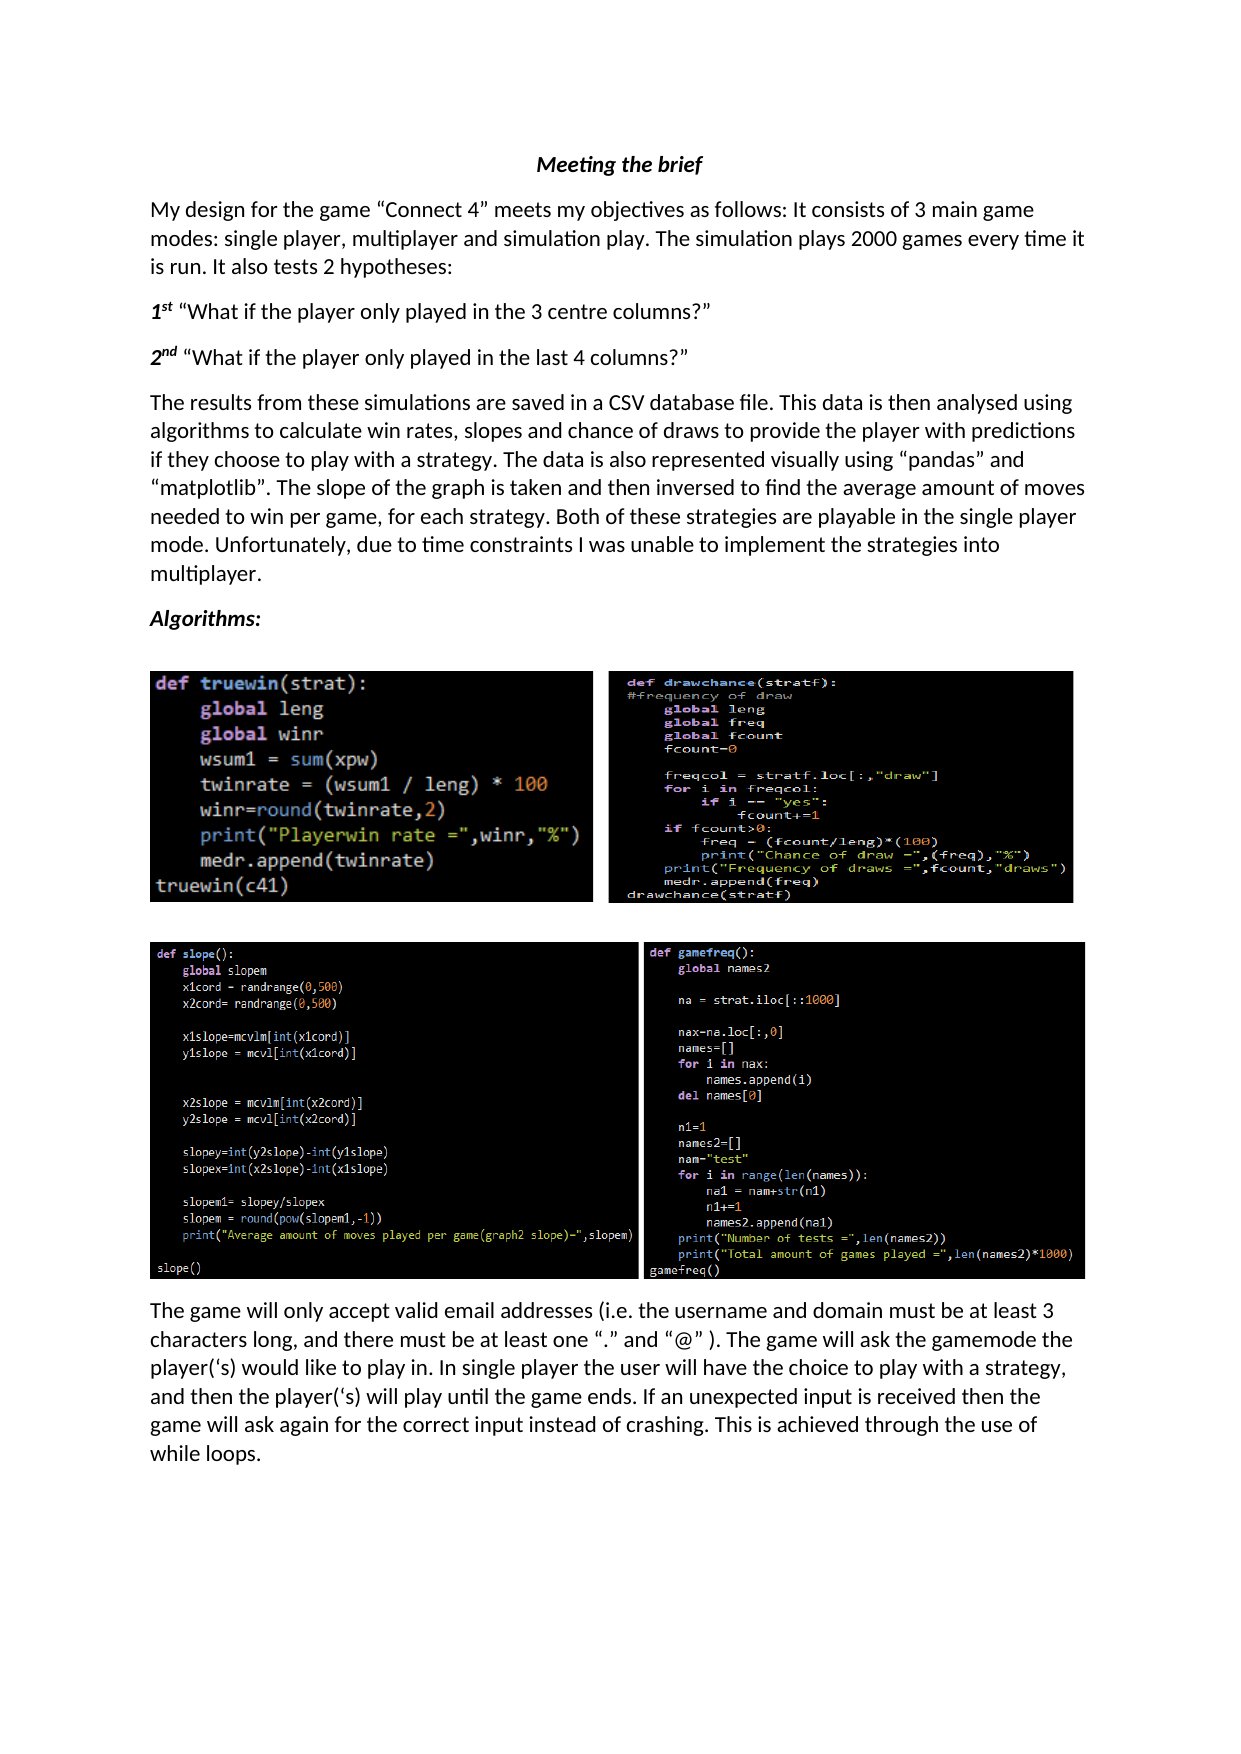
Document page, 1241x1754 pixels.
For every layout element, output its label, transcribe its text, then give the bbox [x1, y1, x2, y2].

text My design for the game “Connect 4” meets my objectives as follows: It consists of 3 main game modes: single player, multiplayer and simulation play. The simulation plays 2000 games every time it is run. It also tests 2 hypotheses: [150, 195, 1090, 280]
text The results from these simulations are saved in a CSV database file. This data is then analysed using algorithms to calculate win rates, slopes and chance of draws to provide the player with predictions if they choose to play with a strategy. The data is also represented visually using “pandas” and “matplotlib”. The slope of the graph is taken and then inversed to find the average amount of moves needed to win per game, for each strategy. Both of these strategies are playable in the single player mode. Unfortunately, due to time constraints I was unable to implement the strategies into multiplayer. [150, 388, 1090, 587]
text 1st “What if the player only played in the 3 centre columns?” [150, 297, 1090, 326]
text Meeting the brief [150, 150, 1090, 178]
text The game will only accept valid email addresses (i.e. the username and domain must be at least 3 characters long, and there must be at least one “.” and “@” ). The game will ask the gamemode the player(‘s) would like to play in. In single player the user will have the choice to play with a strategy, and then the player(‘s) will play until the game ends. If an unexpected input is received then the game will ask again for the correct input instead of crashing. This is achieved through the use of while loops. [150, 1296, 1090, 1467]
text 2nd “What if the player only played in the last 4 columns?” [150, 343, 1090, 371]
text Algorithms: [150, 604, 1090, 632]
